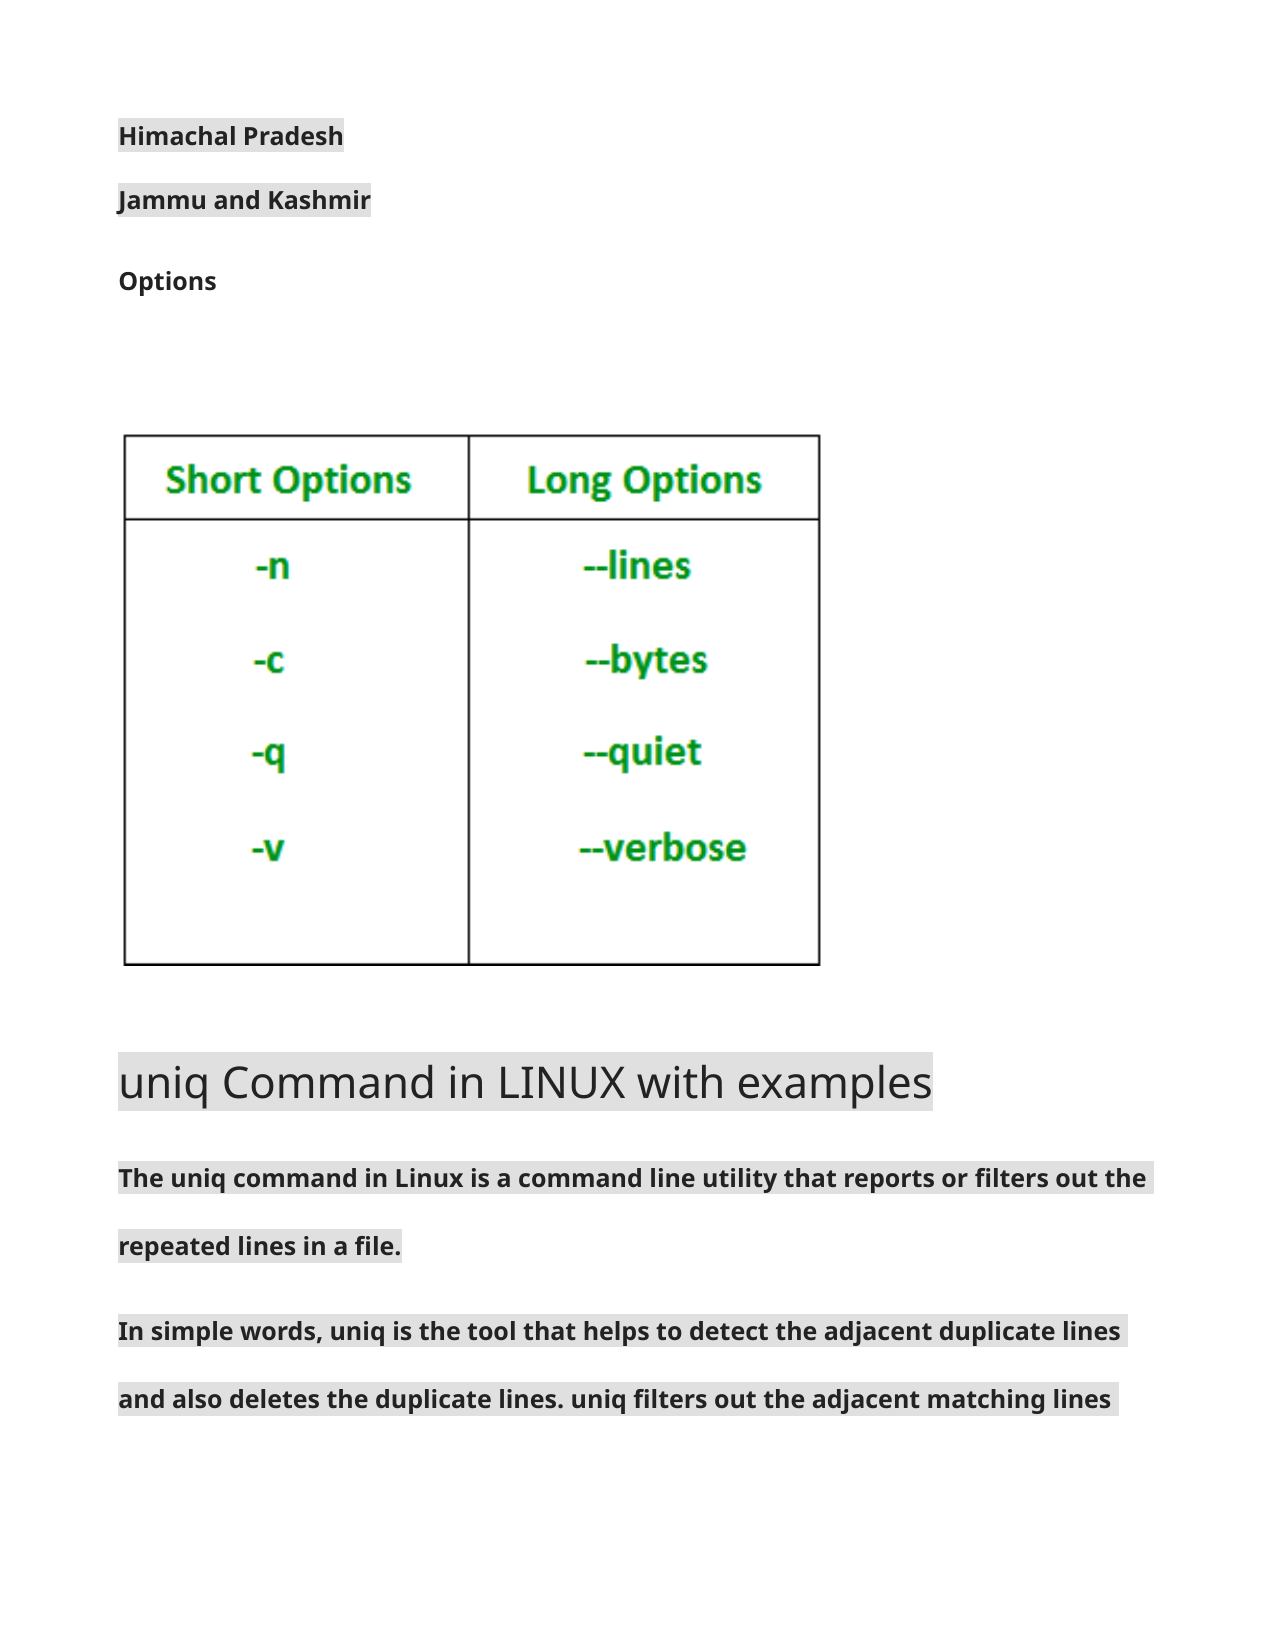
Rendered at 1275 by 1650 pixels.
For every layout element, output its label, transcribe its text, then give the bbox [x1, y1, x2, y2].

text Himachal Pradesh Jammu and Kashmir [118, 118, 1157, 217]
subtitle uniq Command in LINUX with examples [118, 1052, 1157, 1111]
text Options [118, 263, 1157, 298]
text The uniq command in Linux is a command line utility that reports or filters out the repeated lines in a file. [118, 1161, 1157, 1263]
text In simple words, uniq is the tool that helps to detect the adjacent duplicate lines and also deletes the duplicate lines. uniq filters out the adjacent matching lines [118, 1313, 1157, 1416]
picture [118, 429, 825, 966]
